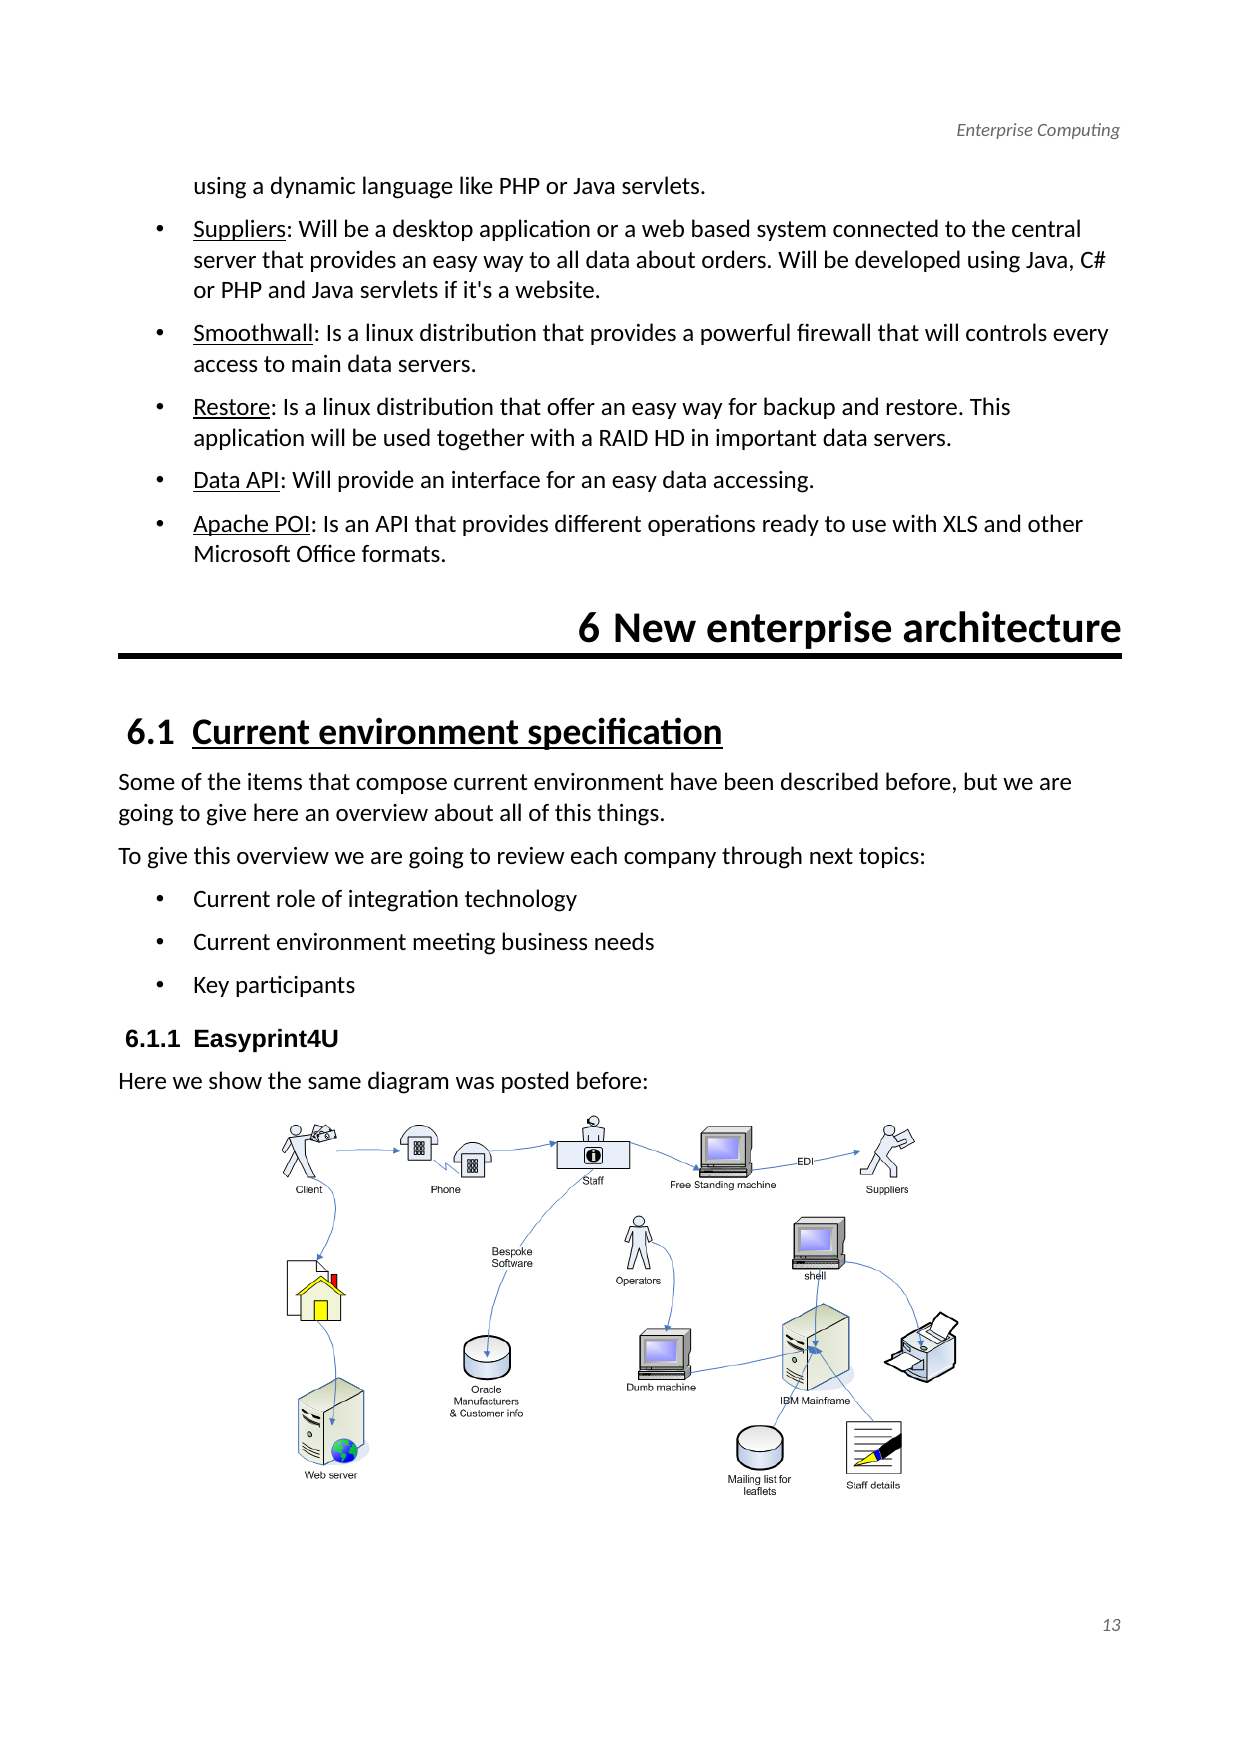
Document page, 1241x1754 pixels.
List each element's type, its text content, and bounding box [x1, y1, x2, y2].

picture [281, 1115, 959, 1497]
list Suppliers: Will be a desktop application or a web based system connected to the central server that provides an easy way to all data about orders. Will be developed using Java, C# or PHP and Java servlets if it's a website. [156, 213, 1122, 305]
list Current role of integration technology [156, 883, 1122, 913]
list Key participants [156, 969, 1122, 999]
list Data API: Will provide an interface for an easy data accessing. [156, 465, 1122, 495]
list Restore: Is a linux distribution that offer an easy way for backup and restore. This application will be used together with a RAID HD in important data servers. [156, 391, 1122, 452]
list Apache POI: Is an API that provides different operations ready to use with XLS and other Microsoft Office formats. [156, 508, 1122, 569]
subtitle Easyprint4U [118, 1024, 1122, 1053]
list Smoothwall: Is a linux distribution that provides a powerful firewall that will controls every access to main data servers. [156, 318, 1122, 379]
text To give this overview we are going to review each company through next topics: [118, 840, 1122, 870]
text Here we show the same diagram was posted before: [118, 1065, 1122, 1096]
list Current environment meeting business needs [156, 926, 1122, 956]
text Some of the items that compose current environment have been described before, but we are going to give here an overview about all of this things. [118, 766, 1122, 827]
subtitle New enterprise architecture [118, 600, 1122, 653]
list using a dynamic language like PHP or Java servlets. [156, 171, 1122, 201]
subtitle Current environment specification [118, 708, 1122, 754]
